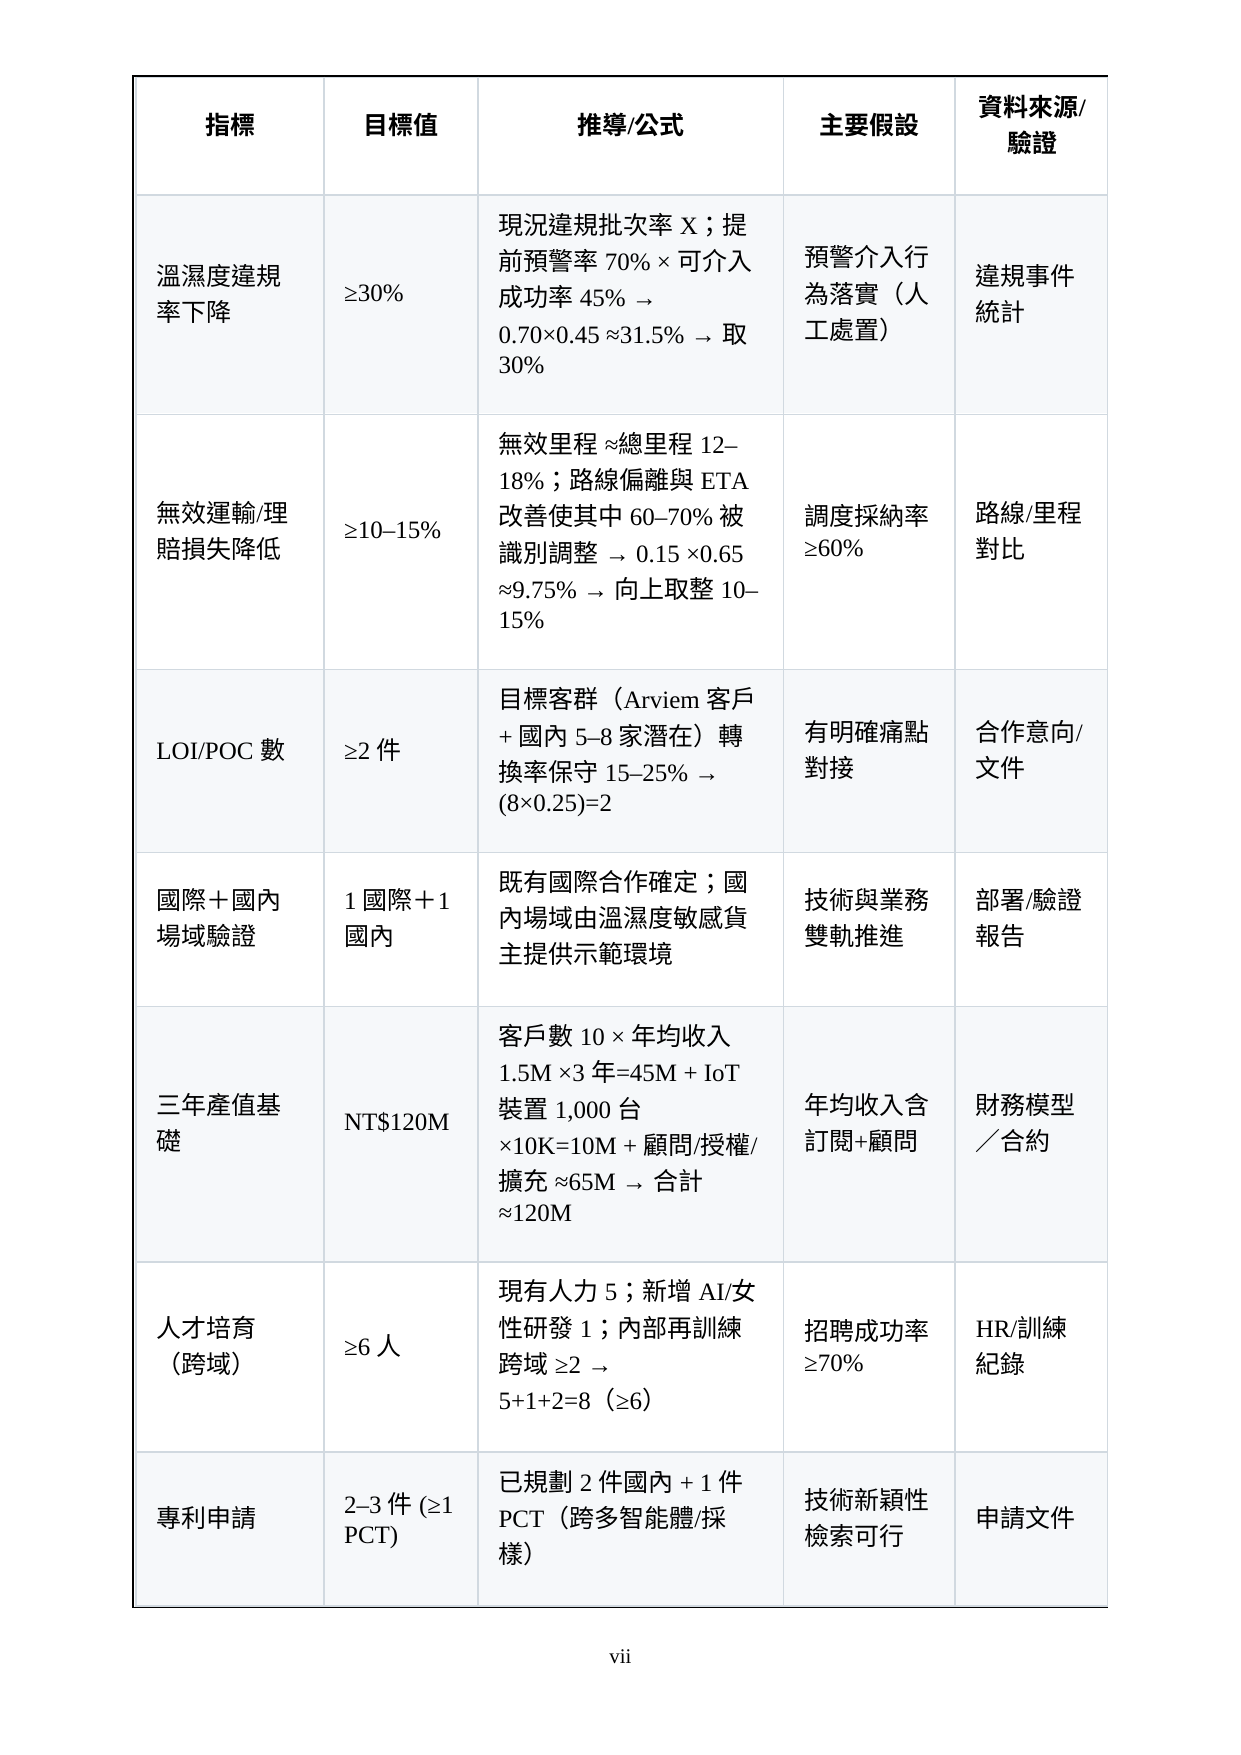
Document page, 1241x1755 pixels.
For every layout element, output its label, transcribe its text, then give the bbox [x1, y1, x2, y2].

table_cell 客戶數 10 × 年均收入 1.5M ×3 年=45M + IoT 裝置 1,000 台 ×10K=10M + 顧問/授權/擴充 ≈65M → 合計 ≈120M [479, 1007, 783, 1261]
table_header 主要假設 [784, 78, 954, 194]
table_cell 招聘成功率 ≥70% [784, 1263, 954, 1451]
table_cell 現有人力 5；新增 AI/女性研發 1；內部再訓練跨域 ≥2 → 5+1+2=8（≥6） [479, 1263, 783, 1451]
table_cell 專利申請 [137, 1453, 323, 1605]
table_header 目標值 [325, 78, 477, 194]
table_cell 路線/里程對比 [956, 415, 1107, 669]
table_cell 申請文件 [956, 1453, 1107, 1605]
table_cell 違規事件統計 [956, 196, 1107, 413]
table_cell 有明確痛點對接 [784, 670, 954, 852]
table_cell 溫濕度違規率下降 [137, 196, 323, 413]
table_cell 預警介入行為落實（人工處置） [784, 196, 954, 413]
table_header 指標 [137, 78, 323, 194]
table_cell ≥6 人 [325, 1263, 477, 1451]
table_cell 調度採納率 ≥60% [784, 415, 954, 669]
table_cell 年均收入含訂閱+顧問 [784, 1007, 954, 1261]
table_cell 技術新穎性檢索可行 [784, 1453, 954, 1605]
table_cell 合作意向/文件 [956, 670, 1107, 852]
table_cell 現況違規批次率 X；提前預警率 70% × 可介入成功率 45% → 0.70×0.45 ≈31.5% → 取 30% [479, 196, 783, 413]
table_cell LOI/POC 數 [137, 670, 323, 852]
table_cell 國際＋國內場域驗證 [137, 853, 323, 1006]
table_cell HR/訓練紀錄 [956, 1263, 1107, 1451]
table_cell 1 國際＋1 國內 [325, 853, 477, 1006]
table_cell 財務模型／合約 [956, 1007, 1107, 1261]
table_cell NT$120M [325, 1007, 477, 1261]
table_cell 技術與業務雙軌推進 [784, 853, 954, 1006]
table_cell ≥10–15% [325, 415, 477, 669]
table_cell ≥30% [325, 196, 477, 413]
table_cell 既有國際合作確定；國內場域由溫濕度敏感貨主提供示範環境 [479, 853, 783, 1006]
table_cell 已規劃 2 件國內 + 1 件 PCT（跨多智能體/採樣） [479, 1453, 783, 1605]
table_cell 人才培育（跨域） [137, 1263, 323, 1451]
table_cell 無效里程 ≈總里程 12–18%；路線偏離與 ETA 改善使其中 60–70% 被識別調整 → 0.15 ×0.65 ≈9.75% → 向上取整 10–15% [479, 415, 783, 669]
table_header 資料來源/驗證 [956, 78, 1107, 194]
table_cell 三年產值基礎 [137, 1007, 323, 1261]
table_header 推導/公式 [479, 78, 783, 194]
table_cell 2–3 件 (≥1 PCT) [325, 1453, 477, 1605]
table_cell 目標客群（Arviem 客戶 + 國內 5–8 家潛在）轉換率保守 15–25% → (8×0.25)=2 [479, 670, 783, 852]
table_cell ≥2 件 [325, 670, 477, 852]
table_cell 無效運輸/理賠損失降低 [137, 415, 323, 669]
table_cell 部署/驗證報告 [956, 853, 1107, 1006]
